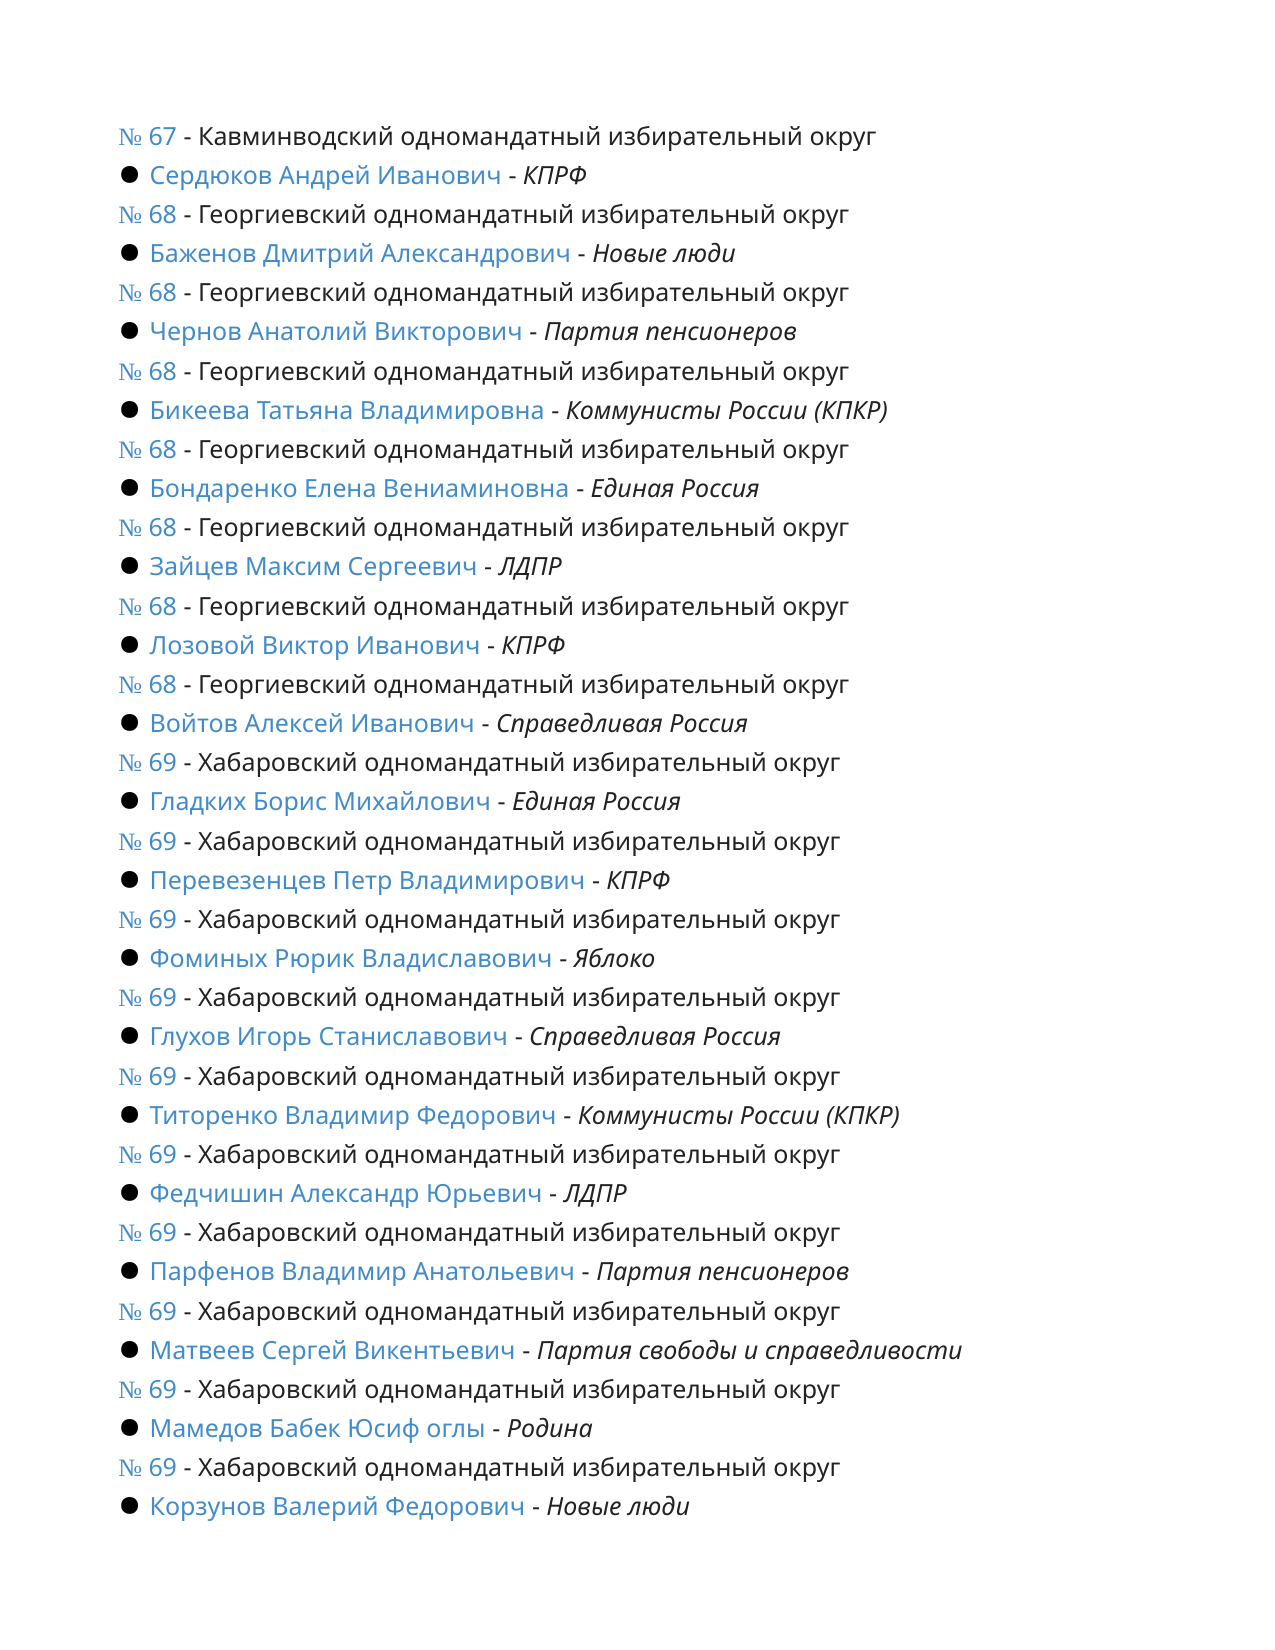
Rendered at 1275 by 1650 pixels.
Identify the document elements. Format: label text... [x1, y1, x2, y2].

text № 67 - Кавминводский одномандатный избирательный округ [118, 118, 1157, 152]
text № 68 - Георгиевский одномандатный избирательный округ [118, 510, 1157, 544]
text № 68 - Георгиевский одномандатный избирательный округ [118, 666, 1157, 701]
list Матвеев Сергей Викентьевич - Партия свободы и справедливости [120, 1332, 1157, 1366]
list Зайцев Максим Сергеевич - ЛДПР [120, 549, 1157, 583]
list Корзунов Валерий Федорович - Новые люди [120, 1489, 1157, 1523]
list Гладких Борис Михайлович - Единая Россия [120, 784, 1157, 818]
text № 69 - Хабаровский одномандатный избирательный округ [118, 980, 1157, 1014]
list Мамедов Бабек Юсиф оглы - Родина [120, 1411, 1157, 1445]
list Баженов Дмитрий Александрович - Новые люди [120, 236, 1157, 270]
text № 69 - Хабаровский одномандатный избирательный округ [118, 901, 1157, 936]
list Войтов Алексей Иванович - Справедливая Россия [120, 706, 1157, 740]
list Сердюков Андрей Иванович - КПРФ [120, 157, 1157, 191]
text № 68 - Георгиевский одномандатный избирательный округ [118, 588, 1157, 622]
text № 68 - Георгиевский одномандатный избирательный округ [118, 275, 1157, 309]
text № 69 - Хабаровский одномандатный избирательный округ [118, 1371, 1157, 1406]
text № 69 - Хабаровский одномандатный избирательный округ [118, 1136, 1157, 1171]
text № 69 - Хабаровский одномандатный избирательный округ [118, 1293, 1157, 1327]
list Глухов Игорь Станиславович - Справедливая Россия [120, 1019, 1157, 1053]
list Федчишин Александр Юрьевич - ЛДПР [120, 1176, 1157, 1210]
list Чернов Анатолий Викторович - Партия пенсионеров [120, 314, 1157, 348]
list Бондаренко Елена Вениаминовна - Единая Россия [120, 471, 1157, 505]
text № 69 - Хабаровский одномандатный избирательный округ [118, 745, 1157, 779]
text № 69 - Хабаровский одномандатный избирательный округ [118, 1215, 1157, 1249]
text № 68 - Георгиевский одномандатный избирательный округ [118, 196, 1157, 231]
list Лозовой Виктор Иванович - КПРФ [120, 627, 1157, 661]
text № 68 - Георгиевский одномандатный избирательный округ [118, 353, 1157, 387]
text № 69 - Хабаровский одномандатный избирательный округ [118, 1058, 1157, 1092]
list Парфенов Владимир Анатольевич - Партия пенсионеров [120, 1254, 1157, 1288]
text № 68 - Георгиевский одномандатный избирательный округ [118, 431, 1157, 466]
text № 69 - Хабаровский одномандатный избирательный округ [118, 823, 1157, 857]
text № 69 - Хабаровский одномандатный избирательный округ [118, 1450, 1157, 1484]
list Фоминых Рюрик Владиславович - Яблоко [120, 941, 1157, 975]
list Титоренко Владимир Федорович - Коммунисты России (КПКР) [120, 1097, 1157, 1131]
list Перевезенцев Петр Владимирович - КПРФ [120, 862, 1157, 896]
list Бикеева Татьяна Владимировна - Коммунисты России (КПКР) [120, 392, 1157, 426]
